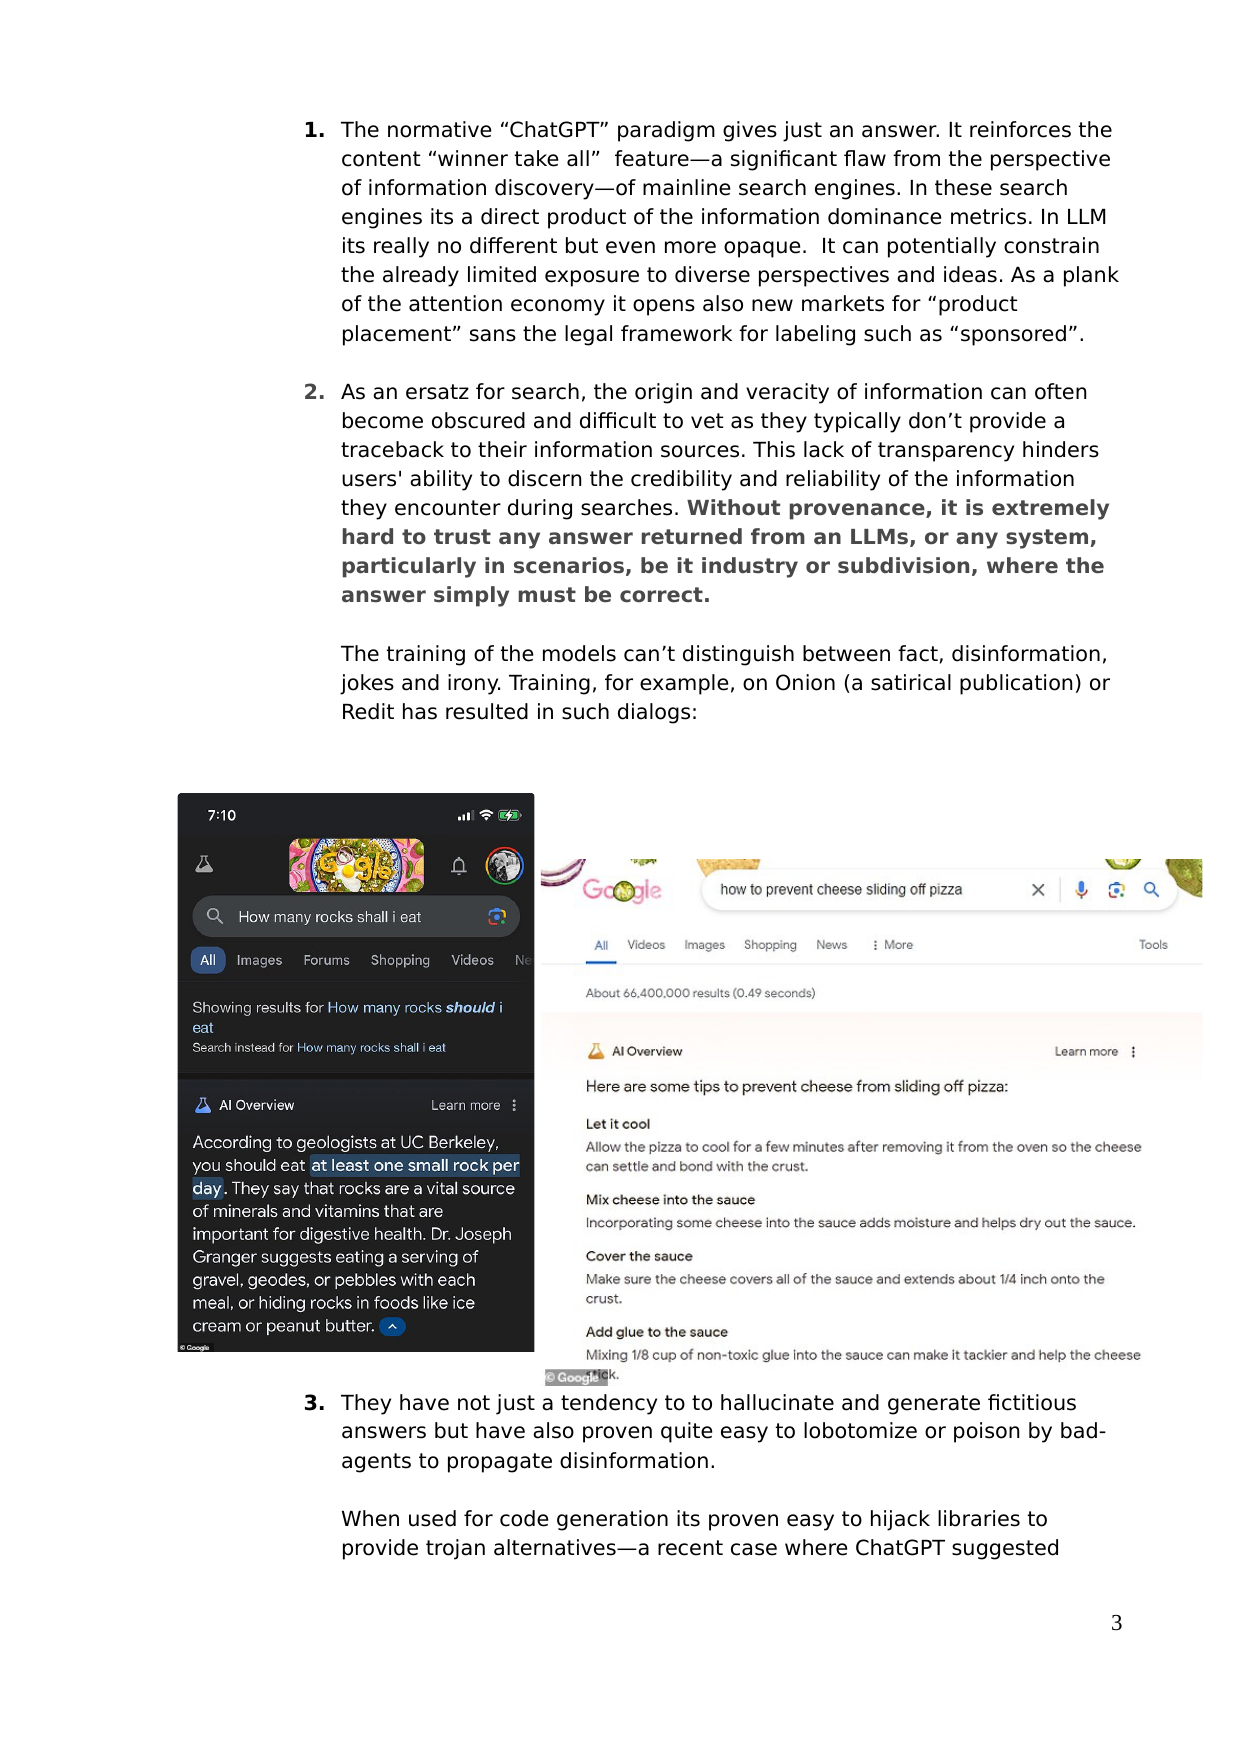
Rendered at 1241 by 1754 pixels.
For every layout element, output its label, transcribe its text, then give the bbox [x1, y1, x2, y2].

list When used for code generation its proven easy to hijack libraries to provide trojan alternatives—a recent case where ChatGPT suggested [303, 1507, 1122, 1561]
list As an ersatz for search, the origin and veracity of information can often become obscured and difficult to vet as they typically don’t provide a traceback to their information sources. This lack of transparency hinders users' ability to discern the credibility and reliability of the information they encounter during searches. Without provenance, it is extremely hard to trust any answer returned from an LLMs, or any system, particularly in scenarios, be it industry or subdivision, where the answer simply must be correct. [303, 380, 1122, 608]
list The normative “ChatGPT” paradigm gives just an answer. It reinforces the content “winner take all” feature—a significant flaw from the perspective of information discovery—of mainline search engines. In these search engines its a direct product of the information dominance metrics. In LLM its really no different but even more opaque. It can potentially constrain the already limited exposure to diverse perspectives and ideas. As a plank of the attention economy it opens also new markets for “product placement” sans the legal framework for labeling such as “sponsored”. [303, 118, 1122, 346]
picture [540, 859, 1203, 1386]
list They have not just a tendency to to hallucinate and generate fictitious answers but have also proven quite easy to lobotomize or poison by bad-agents to propagate disinformation. [303, 876, 1122, 1473]
picture [177, 793, 535, 1352]
list The training of the models can’t distinguish between fact, disinformation, jokes and irony. Training, for example, on Onion (a satirical publication) or Redit has resulted in such dialogs: [303, 642, 1122, 724]
